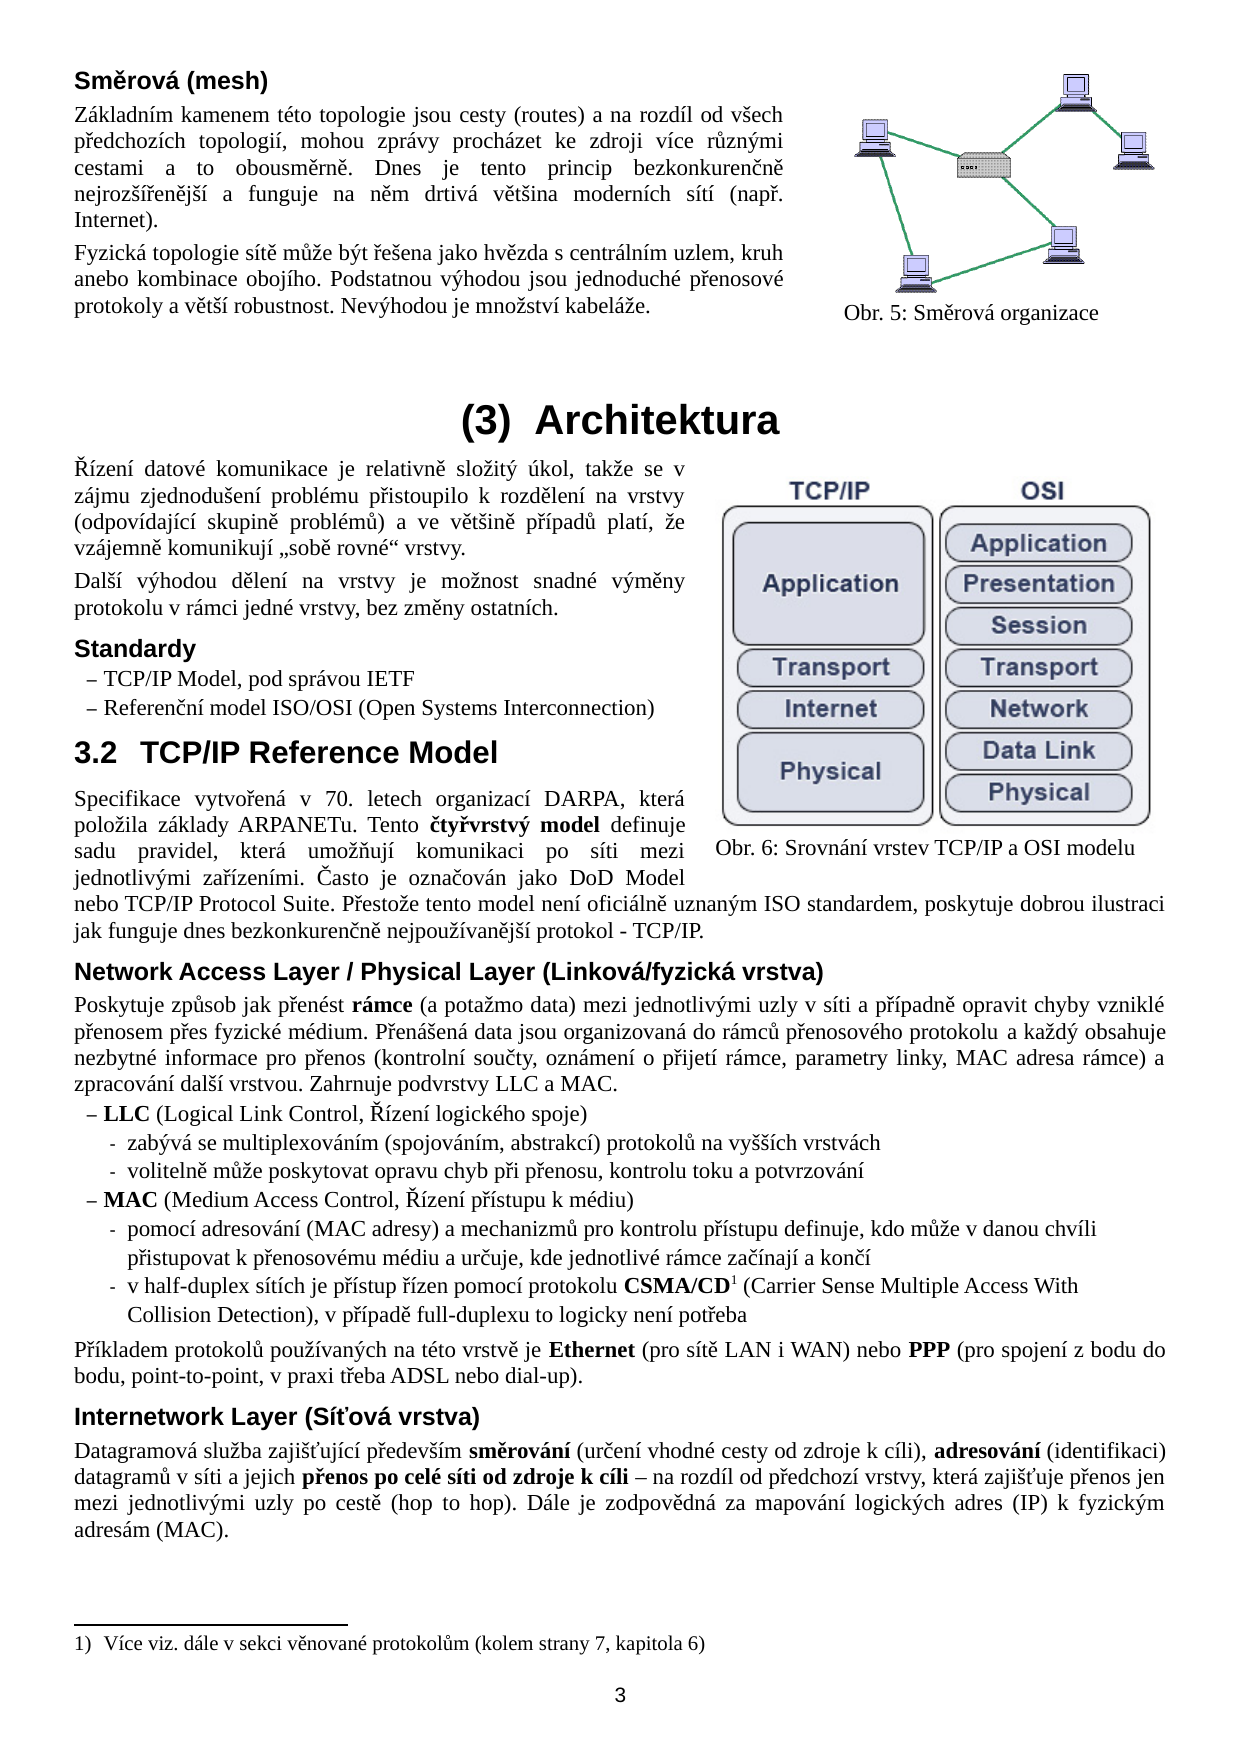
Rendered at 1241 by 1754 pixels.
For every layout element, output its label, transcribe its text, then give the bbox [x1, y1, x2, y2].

text Datagramová služba zajišťující především směrování (určení vhodné cesty od zdroje k cíli), adresování (identifikaci) datagramů v síti a jejich přenos po celé síti od zdroje k cíli – na rozdíl od předchozí vrstvy, která zajišťuje přenos jen mezi jednotlivými uzly po cestě (hop to hop). Dále je zodpovědná za mapování logických adres (IP) k fyzickým adresám (MAC). [74, 1437, 1166, 1542]
list MAC (Medium Access Control, Řízení přístupu k médiu) [86, 1186, 1166, 1212]
text Další výhodou dělení na vrstvy je možnost snadné výměny protokolu v rámci jedné vrstvy, bez změny ostatních. [74, 567, 715, 620]
subtitle Network Access Layer / Physical Layer (Linková/fyzická vrstva) [74, 957, 1166, 985]
text Řízení datové komunikace je relativně složitý úkol, takže se v zájmu zjednodušení problému přistoupilo k rozdělení na vrstvy (odpovídající skupině problémů) a ve většině případů platí, že vzájemně komunikují „sobě rovné“ vrstvy. [74, 455, 1166, 561]
list LLC (Logical Link Control, Řízení logického spoje) [86, 1100, 1166, 1126]
subtitle [844, 53, 1168, 65]
picture [715, 476, 1161, 835]
subtitle Standardy [74, 634, 715, 662]
list zabývá se multiplexováním (spojováním, abstrakcí) protokolů na vyšších vrstvách [109, 1128, 1166, 1155]
picture [843, 65, 1168, 300]
subtitle Směrová (mesh) [74, 66, 843, 95]
list v half-duplex sítích je přístup řízen pomocí protokolu CSMA/CD (Carrier Sense Multiple Access With Collision Detection), v případě full-duplexu to logicky není potřeba [109, 1272, 1166, 1327]
list Referenční model ISO/OSI (Open Systems Interconnection) [86, 694, 715, 720]
list TCP/IP Model, pod správou IETF [86, 665, 715, 691]
text Obr. 5: Směrová organizace [844, 300, 1168, 326]
text Fyzická topologie sítě může být řešena jako hvězda s centrálním uzlem, kruh anebo kombinace obojího. Podstatnou výhodou jsou jednoduché přenosové protokoly a větší robustnost. Nevýhodou je množství kabeláže. [74, 239, 844, 318]
subtitle Internetwork Layer (Síťová vrstva) [74, 1402, 1166, 1431]
text Poskytuje způsob jak přenést rámce (a potažmo data) mezi jednotlivými uzly v síti a případně opravit chyby vzniklé přenosem přes fyzické médium. Přenášená data jsou organizovaná do rámců přenosového protokolu a každý obsahuje nezbytné informace pro přenos (kontrolní součty, oznámení o přijetí rámce, parametry linky, MAC adresa rámce) a zpracování další vrstvou. Zahrnuje podvrstvy LLC a MAC. [74, 991, 1166, 1097]
list pomocí adresování (MAC adresy) a mechanizmů pro kontrolu přístupu definuje, kdo může v danou chvíli přistupovat k přenosovému médiu a určuje, kde jednotlivé rámce začínají a končí [109, 1215, 1166, 1270]
list volitelně může poskytovat opravu chyb při přenosu, kontrolu toku a potvrzování [109, 1157, 1166, 1184]
text Specifikace vytvořená v 70. letech organizací DARPA, která položila základy ARPANETu. Tento čtyřvrstvý model definuje sadu pravidel, která umožňují komunikaci po síti mezi jednotlivými zařízeními. Často je označován jako DoD Model nebo TCP/IP Protocol Suite. Přestože tento model není oficiálně uznaným ISO standardem, poskytuje dobrou ilustraci jak funguje dnes bezkonkurenčně nejpoužívanější protokol - TCP/IP. [74, 785, 1166, 943]
subtitle Architektura [74, 396, 1166, 443]
subtitle TCP/IP Reference Model [74, 734, 715, 770]
text Základním kamenem této topologie jsou cesty (routes) a na rozdíl od všech předchozích topologií, mohou zprávy procházet ke zdroji více různými cestami a to obousměrně. Dnes je tento princip bezkonkurenčně nejrozšířenější a funguje na něm drtivá většina moderních sítí (např. Internet). [74, 101, 843, 233]
text Příkladem protokolů používaných na této vrstvě je Ethernet (pro sítě LAN i WAN) nebo PPP (pro spojení z bodu do bodu, point-to-point, v praxi třeba ADSL nebo dial-up). [74, 1336, 1166, 1388]
text Obr. 6: Srovnání vrstev TCP/IP a OSI modelu [715, 835, 1161, 861]
list Více viz. dále v sekci věnované protokolům (kolem strany 7, kapitola 6) [74, 1631, 1166, 1655]
